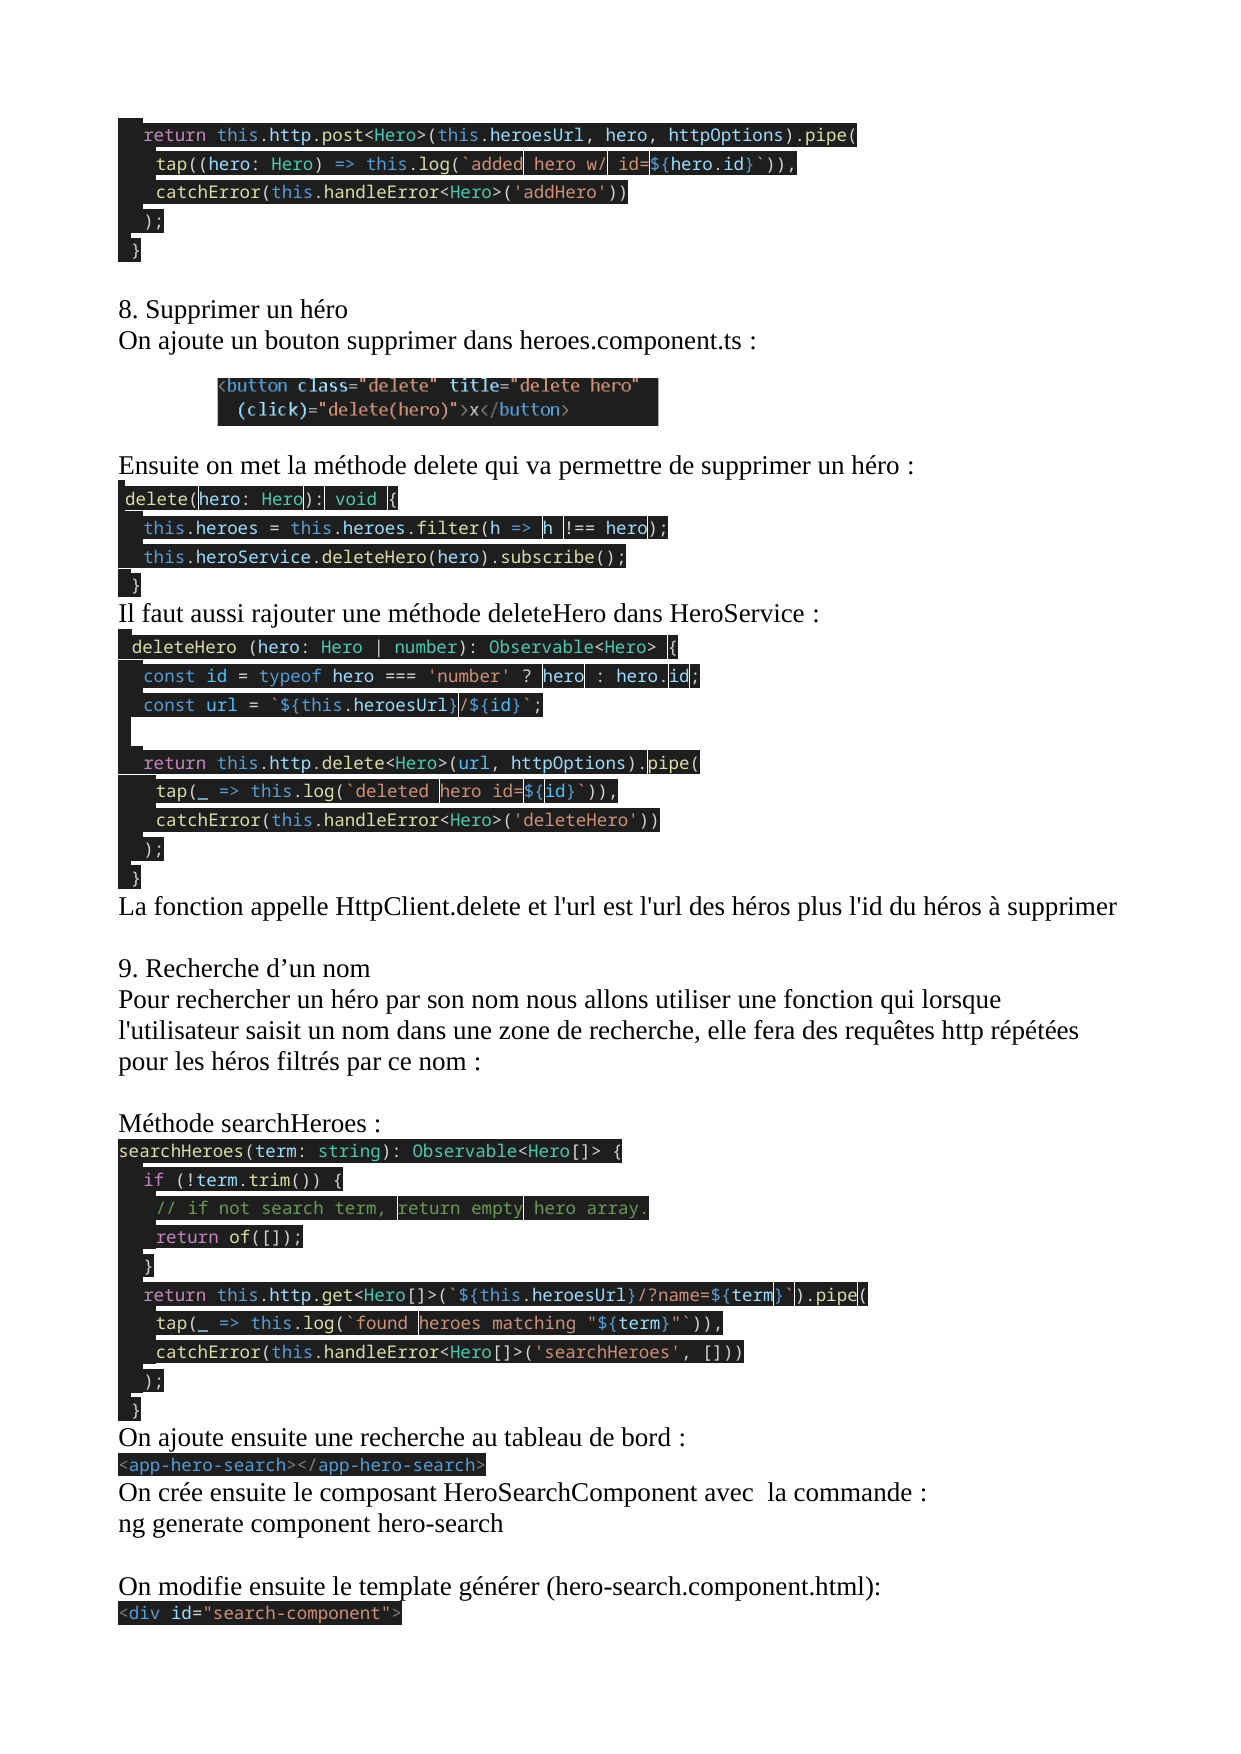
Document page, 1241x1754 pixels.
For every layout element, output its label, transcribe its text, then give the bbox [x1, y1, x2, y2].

text La fonction appelle HttpClient.delete et l'url est l'url des héros plus l'id du héros à supprimer [118, 889, 1122, 921]
text ng generate component hero-search [118, 1507, 1122, 1539]
text ); [118, 832, 1122, 861]
text ); [118, 204, 1122, 233]
picture [217, 378, 659, 426]
text On ajoute ensuite une recherche au tableau de bord : [118, 1421, 1122, 1452]
text <div id="search-component"> [118, 1601, 1122, 1625]
text ); [118, 1364, 1122, 1393]
text On ajoute un bouton supprimer dans heroes.component.ts : [118, 324, 1122, 355]
text return this.http.post<Hero>(this.heroesUrl, hero, httpOptions).pipe( [118, 118, 1122, 147]
text return this.http.get<Hero[]>(`${this.heroesUrl}/?name=${term}`).pipe( [118, 1278, 1122, 1306]
text } [118, 233, 1122, 262]
text Pour rechercher un héro par son nom nous allons utiliser une fonction qui lorsque l'utilisateur saisit un nom dans une zone de recherche, elle fera des requêtes http répétées pour les héros filtrés par ce nom : [118, 983, 1122, 1076]
text 8. Supprimer un héro [118, 293, 1122, 324]
text <app-hero-search></app-hero-search> [118, 1452, 1122, 1476]
text delete(hero: Hero): void { [118, 480, 1122, 511]
text On crée ensuite le composant HeroSearchComponent avec la commande : [118, 1476, 1122, 1507]
text On modifie ensuite le template générer (hero-search.component.html): [118, 1570, 1122, 1601]
text } [118, 1393, 1122, 1421]
text const id = typeof hero === 'number' ? hero : hero.id; [118, 659, 1122, 688]
text // if not search term, return empty hero array. [118, 1191, 1122, 1220]
text this.heroService.deleteHero(hero).subscribe(); [118, 540, 1122, 568]
text deleteHero (hero: Hero | number): Observable<Hero> { [118, 628, 1122, 659]
text Il faut aussi rajouter une méthode deleteHero dans HeroService : [118, 597, 1122, 628]
text return this.http.delete<Hero>(url, httpOptions).pipe( [118, 746, 1122, 774]
text Ensuite on met la méthode delete qui va permettre de supprimer un héro : [118, 449, 1122, 480]
text const url = `${this.heroesUrl}/${id}`; [118, 688, 1122, 717]
text searchHeroes(term: string): Observable<Hero[]> { [118, 1139, 1122, 1163]
text if (!term.trim()) { [118, 1163, 1122, 1191]
text tap((hero: Hero) => this.log(`added hero w/ id=${hero.id}`)), [118, 147, 1122, 176]
text this.heroes = this.heroes.filter(h => h !== hero); [118, 511, 1122, 540]
text tap(_ => this.log(`found heroes matching "${term}"`)), [118, 1306, 1122, 1335]
text } [118, 1249, 1122, 1278]
text Méthode searchHeroes : [118, 1108, 1122, 1139]
text catchError(this.handleError<Hero>('addHero')) [118, 176, 1122, 204]
text tap(_ => this.log(`deleted hero id=${id}`)), [118, 774, 1122, 803]
text 9. Recherche d’un nom [118, 952, 1122, 983]
text return of([]); [118, 1220, 1122, 1249]
text catchError(this.handleError<Hero[]>('searchHeroes', [])) [118, 1335, 1122, 1364]
text } [118, 568, 1122, 597]
text } [118, 861, 1122, 889]
text catchError(this.handleError<Hero>('deleteHero')) [118, 803, 1122, 832]
